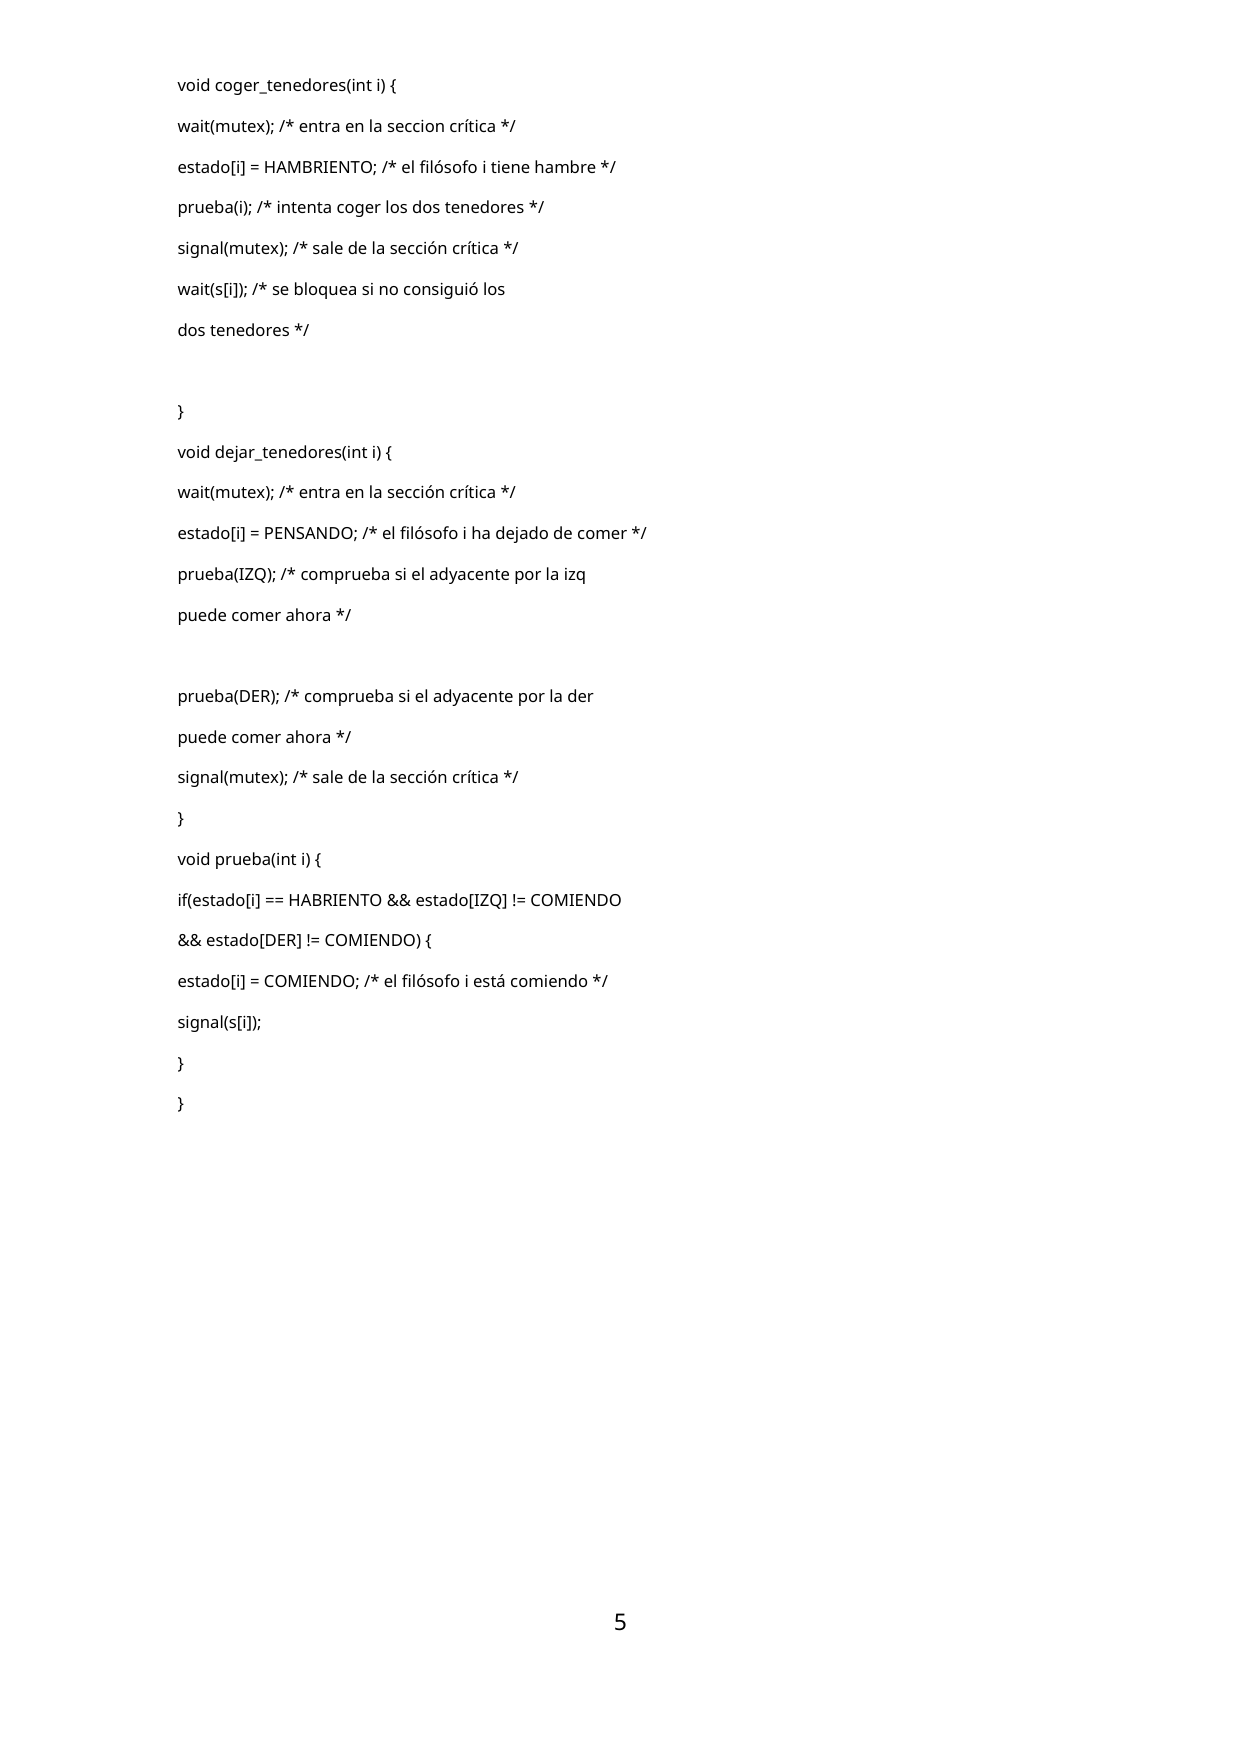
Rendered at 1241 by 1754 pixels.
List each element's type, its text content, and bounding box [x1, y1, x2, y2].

text void dejar_tenedores(int i) { [177, 440, 1063, 463]
text dos tenedores */ [177, 318, 1063, 341]
text puede comer ahora */ [177, 725, 1063, 748]
text } [177, 399, 1063, 422]
text estado[i] = PENSANDO; /* el filósofo i ha dejado de comer */ [177, 522, 1063, 544]
text wait(s[i]); /* se bloquea si no consiguió los [177, 277, 1063, 300]
text } [177, 807, 1063, 829]
text if(estado[i] == HABRIENTO && estado[IZQ] != COMIENDO [177, 888, 1063, 911]
text void coger_tenedores(int i) { [177, 74, 1063, 96]
text prueba(i); /* intenta coger los dos tenedores */ [177, 196, 1063, 219]
text wait(mutex); /* entra en la seccion crítica */ [177, 114, 1063, 137]
text } [177, 1092, 1063, 1115]
text prueba(IZQ); /* comprueba si el adyacente por la izq [177, 562, 1063, 585]
text estado[i] = COMIENDO; /* el filósofo i está comiendo */ [177, 970, 1063, 992]
text prueba(DER); /* comprueba si el adyacente por la der [177, 685, 1063, 707]
text void prueba(int i) { [177, 848, 1063, 870]
text puede comer ahora */ [177, 603, 1063, 626]
text wait(mutex); /* entra en la sección crítica */ [177, 481, 1063, 504]
text signal(mutex); /* sale de la sección crítica */ [177, 766, 1063, 789]
text } [177, 1051, 1063, 1074]
text && estado[DER] != COMIENDO) { [177, 929, 1063, 952]
text signal(mutex); /* sale de la sección crítica */ [177, 237, 1063, 259]
text signal(s[i]); [177, 1011, 1063, 1033]
text estado[i] = HAMBRIENTO; /* el filósofo i tiene hambre */ [177, 155, 1063, 178]
